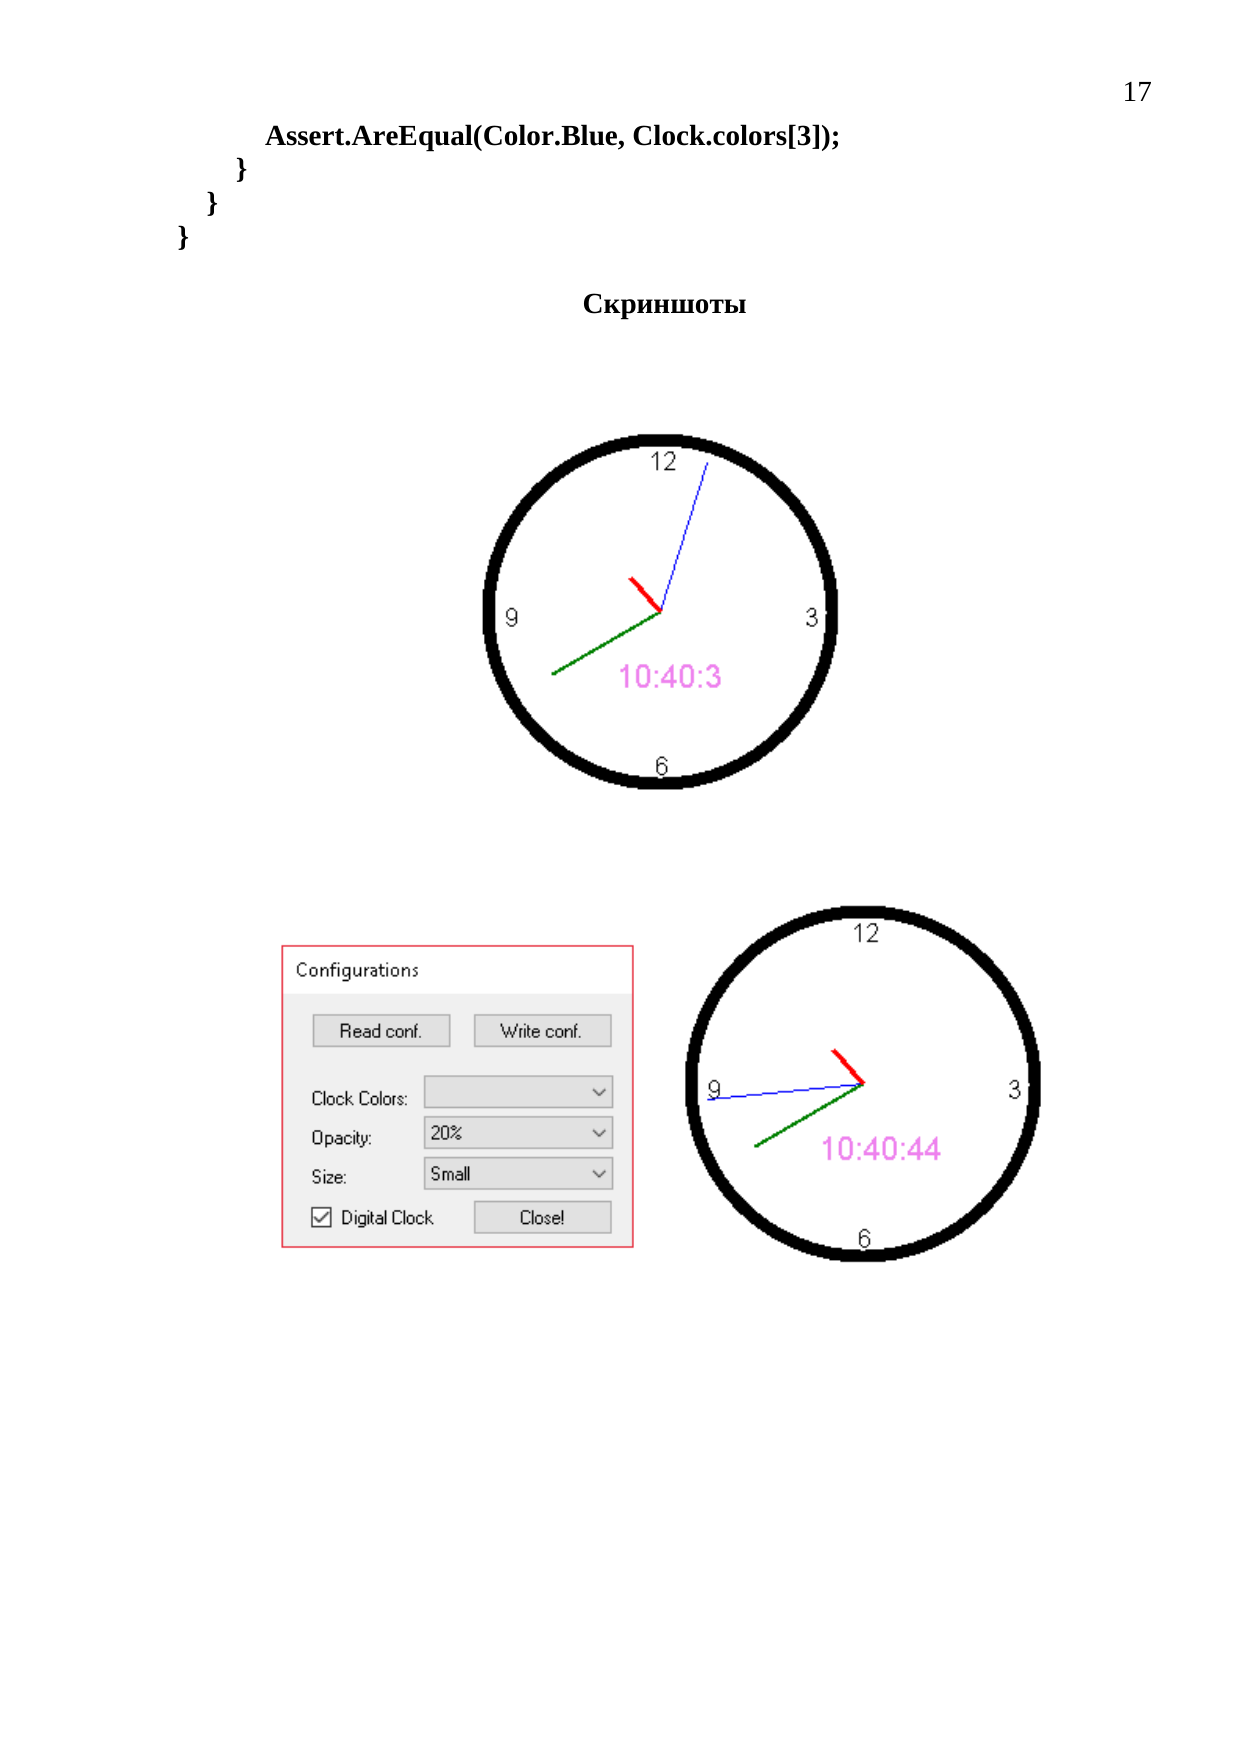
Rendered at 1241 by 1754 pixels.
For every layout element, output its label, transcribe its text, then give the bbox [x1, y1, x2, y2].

picture [386, 386, 943, 857]
text } [177, 185, 1152, 219]
picture [252, 889, 1077, 1292]
text } [177, 219, 1152, 252]
text Assert.AreEqual(Color.Blue, Clock.colors[3]); [177, 118, 1152, 152]
text } [177, 152, 1152, 185]
text Скриншоты [177, 286, 1152, 319]
